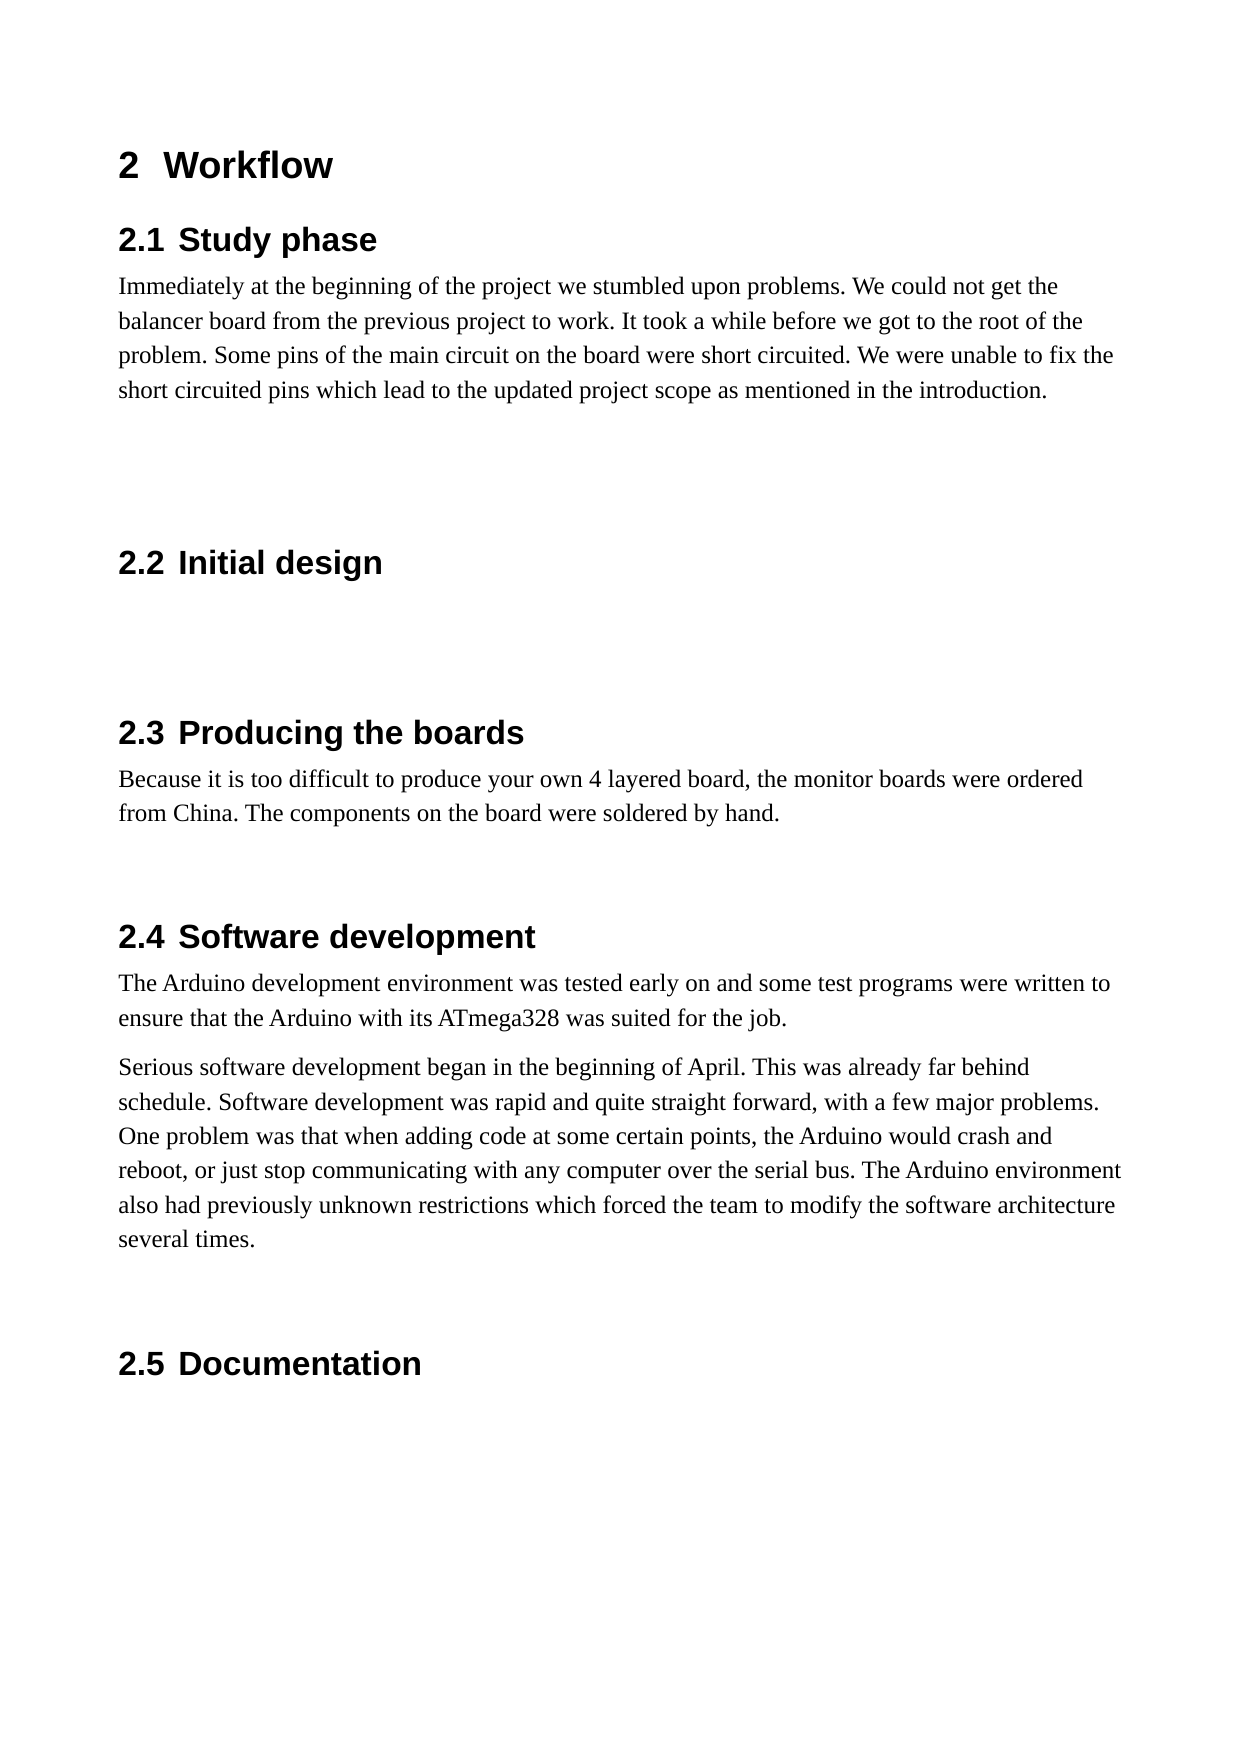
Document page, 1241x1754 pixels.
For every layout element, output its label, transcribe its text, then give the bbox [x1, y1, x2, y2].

subtitle 2 Workflow [118, 143, 1122, 187]
subtitle 2.1 Study phase [118, 220, 1122, 259]
text Because it is too difficult to produce your own 4 layered board, the monitor boards were ordered from China. The components on the board were soldered by hand. [118, 764, 1122, 827]
subtitle 2.3 Producing the boards [118, 713, 1122, 751]
text The Arduino development environment was tested early on and some test programs were written to ensure that the Arduino with its ATmega328 was suited for the job. [118, 968, 1122, 1032]
text Immediately at the beginning of the project we stumbled upon problems. We could not get the balancer board from the previous project to work. It took a while before we got to the root of the problem. Some pins of the main circuit on the board were short circuited. We were unable to fix the short circuited pins which lead to the updated project scope as mentioned in the introduction. [118, 271, 1122, 403]
subtitle 2.2 Initial design [118, 543, 1122, 581]
subtitle 2.5 Documentation [118, 1343, 1122, 1382]
text Serious software development began in the beginning of April. This was already far behind schedule. Software development was rapid and quite straight forward, with a few major problems. One problem was that when adding code at some certain points, the Arduino would crash and reboot, or just stop communicating with any computer over the serial bus. The Arduino environment also had previously unknown restrictions which forced the team to modify the software architecture several times. [118, 1052, 1122, 1253]
subtitle 2.4 Software development [118, 917, 1122, 956]
